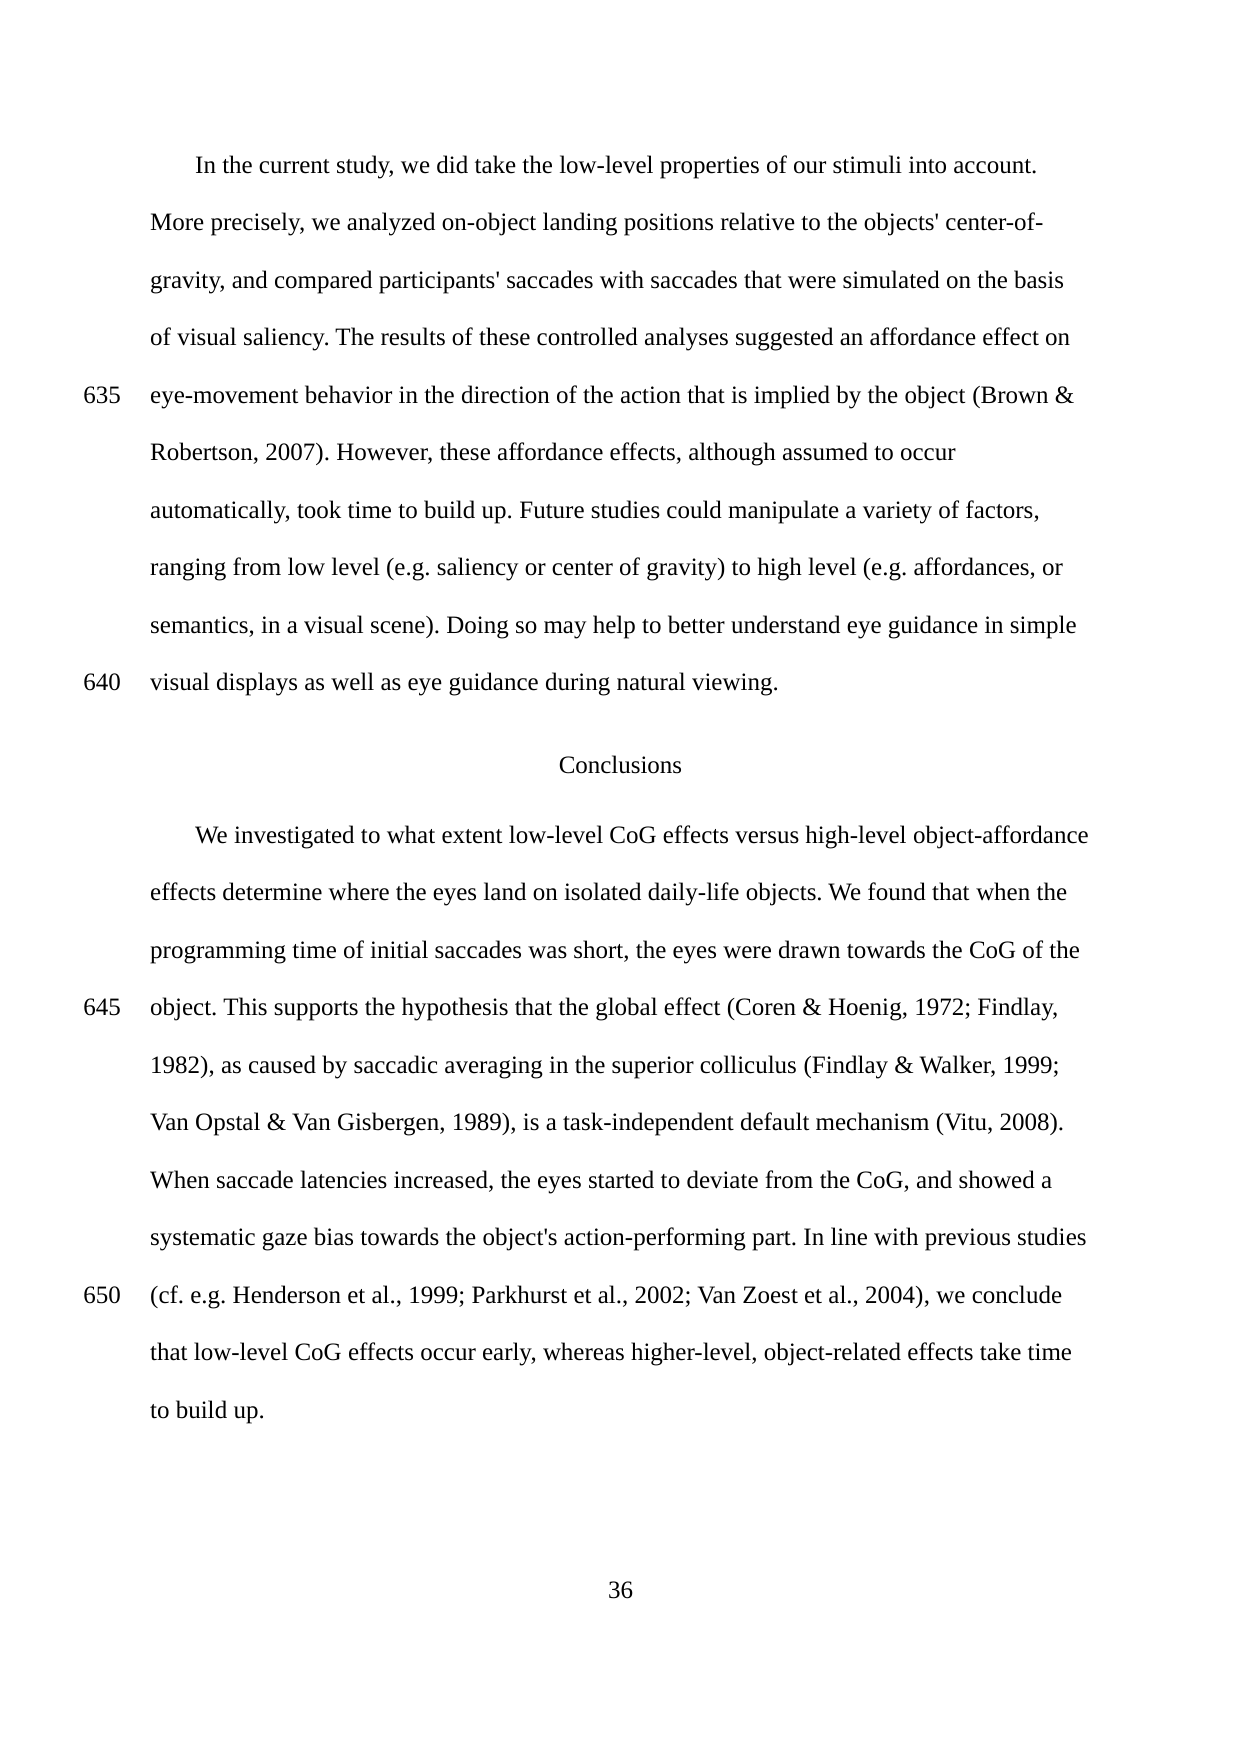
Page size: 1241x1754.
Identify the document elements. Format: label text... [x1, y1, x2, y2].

text In the current study, we did take the low-level properties of our stimuli into account. More precisely, we analyzed on-object landing positions relative to the objects' center-of-gravity, and compared participants' saccades with saccades that were simulated on the basis of visual saliency. The results of these controlled analyses suggested an affordance effect on eye-movement behavior in the direction of the action that is implied by the object (Brown & Robertson, 2007). However, these affordance effects, although assumed to occur automatically, took time to build up. Future studies could manipulate a variety of factors, ranging from low level (e.g. saliency or center of gravity) to high level (e.g. affordances, or semantics, in a visual scene). Doing so may help to better understand eye guidance in simple visual displays as well as eye guidance during natural viewing. [150, 150, 1091, 696]
subtitle Conclusions [150, 750, 1091, 779]
text We investigated to what extent low-level CoG effects versus high-level object-affordance effects determine where the eyes land on isolated daily-life objects. We found that when the programming time of initial saccades was short, the eyes were drawn towards the CoG of the object. This supports the hypothesis that the global effect (Coren & Hoenig, 1972; Findlay, 1982), as caused by saccadic averaging in the superior colliculus (Findlay & Walker, 1999; Van Opstal & Van Gisbergen, 1989), is a task-independent default mechanism (Vitu, 2008). When saccade latencies increased, the eyes started to deviate from the CoG, and showed a systematic gaze bias towards the object's action-performing part. In line with previous studies (cf. e.g. Henderson et al., 1999; Parkhurst et al., 2002; Van Zoest et al., 2004), we conclude that low-level CoG effects occur early, whereas higher-level, object-related effects take time to build up. [150, 820, 1091, 1424]
